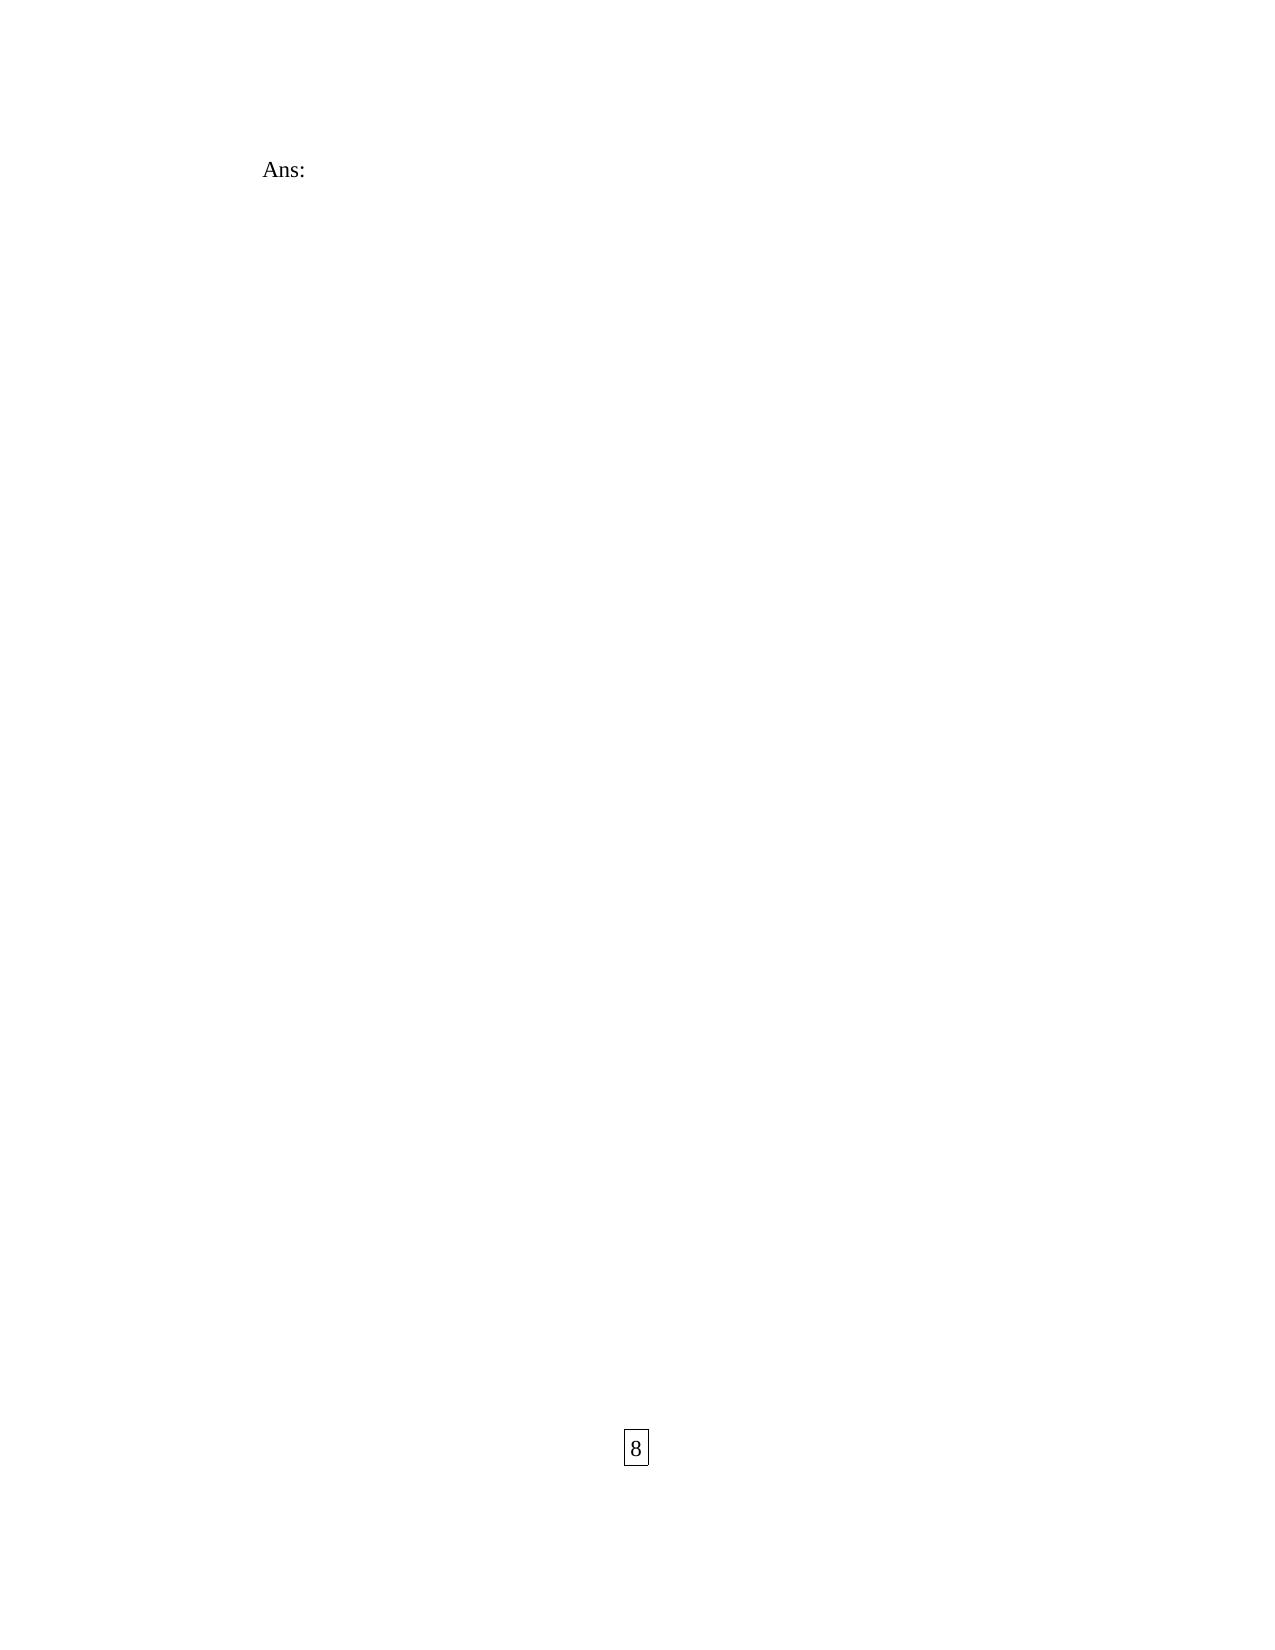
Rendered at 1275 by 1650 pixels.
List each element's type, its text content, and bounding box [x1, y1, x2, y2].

text Ans: [262, 156, 1123, 183]
